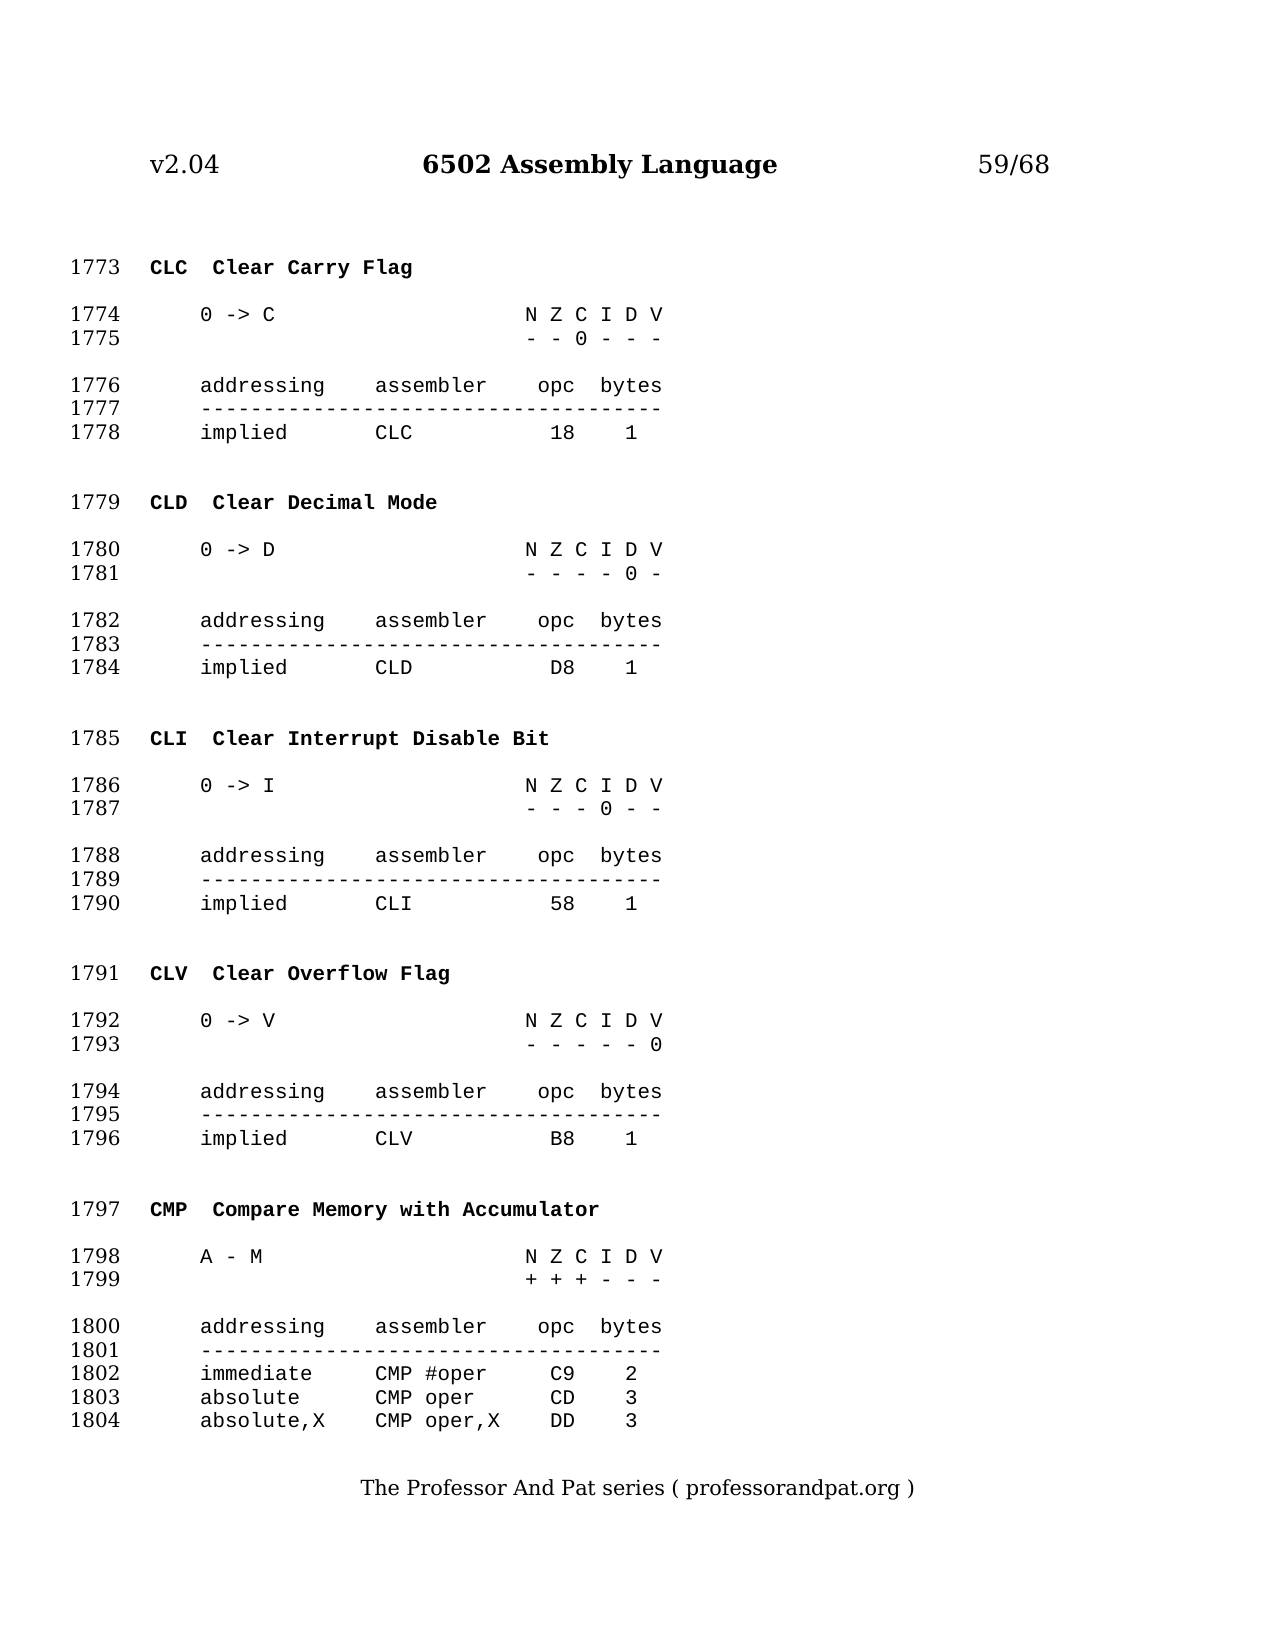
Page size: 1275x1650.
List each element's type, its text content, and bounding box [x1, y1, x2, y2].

text ------------------------------------- [150, 869, 1125, 893]
text addressing assembler opc bytes [150, 1081, 1125, 1104]
text CLI Clear Interrupt Disable Bit [150, 728, 1125, 751]
text addressing assembler opc bytes [150, 375, 1125, 398]
text immediate CMP #oper C9 2 [150, 1363, 1125, 1387]
text implied CLC 18 1 [150, 422, 1125, 445]
text 0 -> V N Z C I D V [150, 1010, 1125, 1034]
text CLD Clear Decimal Mode [150, 492, 1125, 516]
text ------------------------------------- [150, 634, 1125, 657]
text CMP Compare Memory with Accumulator [150, 1199, 1125, 1222]
text implied CLV B8 1 [150, 1128, 1125, 1152]
text absolute CMP oper CD 3 [150, 1387, 1125, 1411]
text absolute,X CMP oper,X DD 3 [150, 1411, 1125, 1434]
text implied CLD D8 1 [150, 657, 1125, 681]
text 0 -> C N Z C I D V [150, 304, 1125, 328]
text - - - 0 - - [150, 798, 1125, 822]
text ------------------------------------- [150, 398, 1125, 422]
text ------------------------------------- [150, 1340, 1125, 1363]
text A - M N Z C I D V [150, 1246, 1125, 1269]
text addressing assembler opc bytes [150, 846, 1125, 869]
text - - - - - 0 [150, 1034, 1125, 1057]
text - - - - 0 - [150, 563, 1125, 587]
text 0 -> D N Z C I D V [150, 539, 1125, 563]
text implied CLI 58 1 [150, 893, 1125, 916]
text addressing assembler opc bytes [150, 1316, 1125, 1340]
text + + + - - - [150, 1269, 1125, 1293]
text CLV Clear Overflow Flag [150, 963, 1125, 987]
text addressing assembler opc bytes [150, 610, 1125, 634]
text - - 0 - - - [150, 328, 1125, 351]
text CLC Clear Carry Flag [150, 257, 1125, 281]
text ------------------------------------- [150, 1104, 1125, 1128]
text 0 -> I N Z C I D V [150, 775, 1125, 798]
